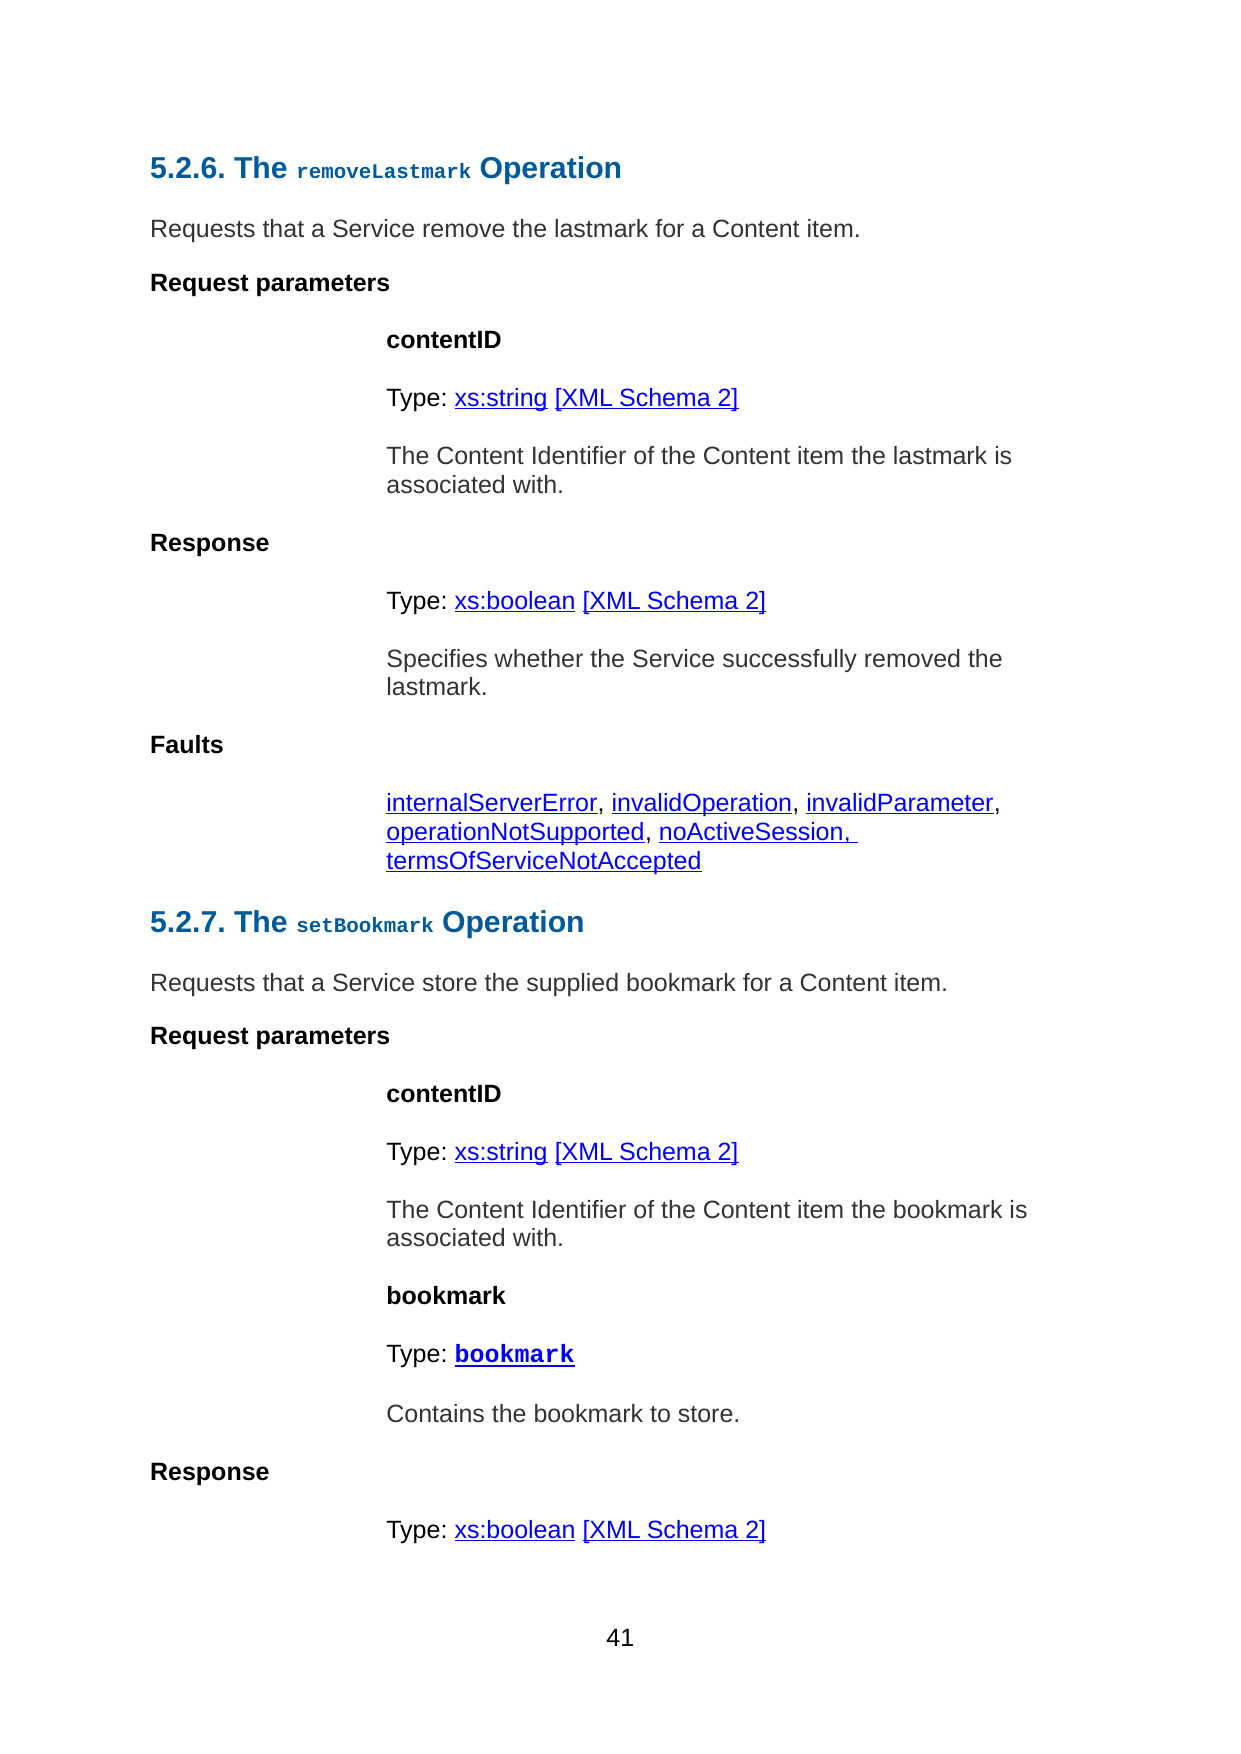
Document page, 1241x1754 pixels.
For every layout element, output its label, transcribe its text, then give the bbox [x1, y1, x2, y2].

text Type: xs:string [XML Schema 2] [386, 1137, 1090, 1165]
text The Content Identifier of the Content item the lastmark is associated with. [386, 441, 1090, 498]
text internalServerError, invalidOperation, invalidParameter, operationNotSupported, noActiveSession, termsOfServiceNotAccepted [386, 788, 1090, 874]
text Type: xs:boolean [XML Schema 2] [386, 1515, 1090, 1544]
text The Content Identifier of the Content item the bookmark is associated with. [386, 1194, 1090, 1252]
text contentID [386, 1079, 1090, 1107]
text Type: xs:boolean [XML Schema 2] [386, 586, 1090, 614]
text Response [150, 528, 1090, 556]
subtitle 5.2.6. The removeLastmark Operation [150, 150, 1090, 185]
text contentID [386, 325, 1090, 354]
text Request parameters [150, 268, 1090, 296]
text Type: xs:string [XML Schema 2] [386, 383, 1090, 412]
text Requests that a Service remove the lastmark for a Content item. [150, 214, 1090, 243]
text Request parameters [150, 1021, 1090, 1050]
text Response [150, 1457, 1090, 1486]
subtitle 5.2.7. The setBookmark Operation [150, 903, 1090, 938]
text Faults [150, 730, 1090, 759]
text Requests that a Service store the supplied bookmark for a Content item. [150, 967, 1090, 996]
text Specifies whether the Service successfully removed the lastmark. [386, 643, 1090, 701]
text Contains the bookmark to store. [386, 1399, 1090, 1428]
text bookmark [386, 1281, 1090, 1310]
text Type: bookmark [386, 1339, 1090, 1370]
